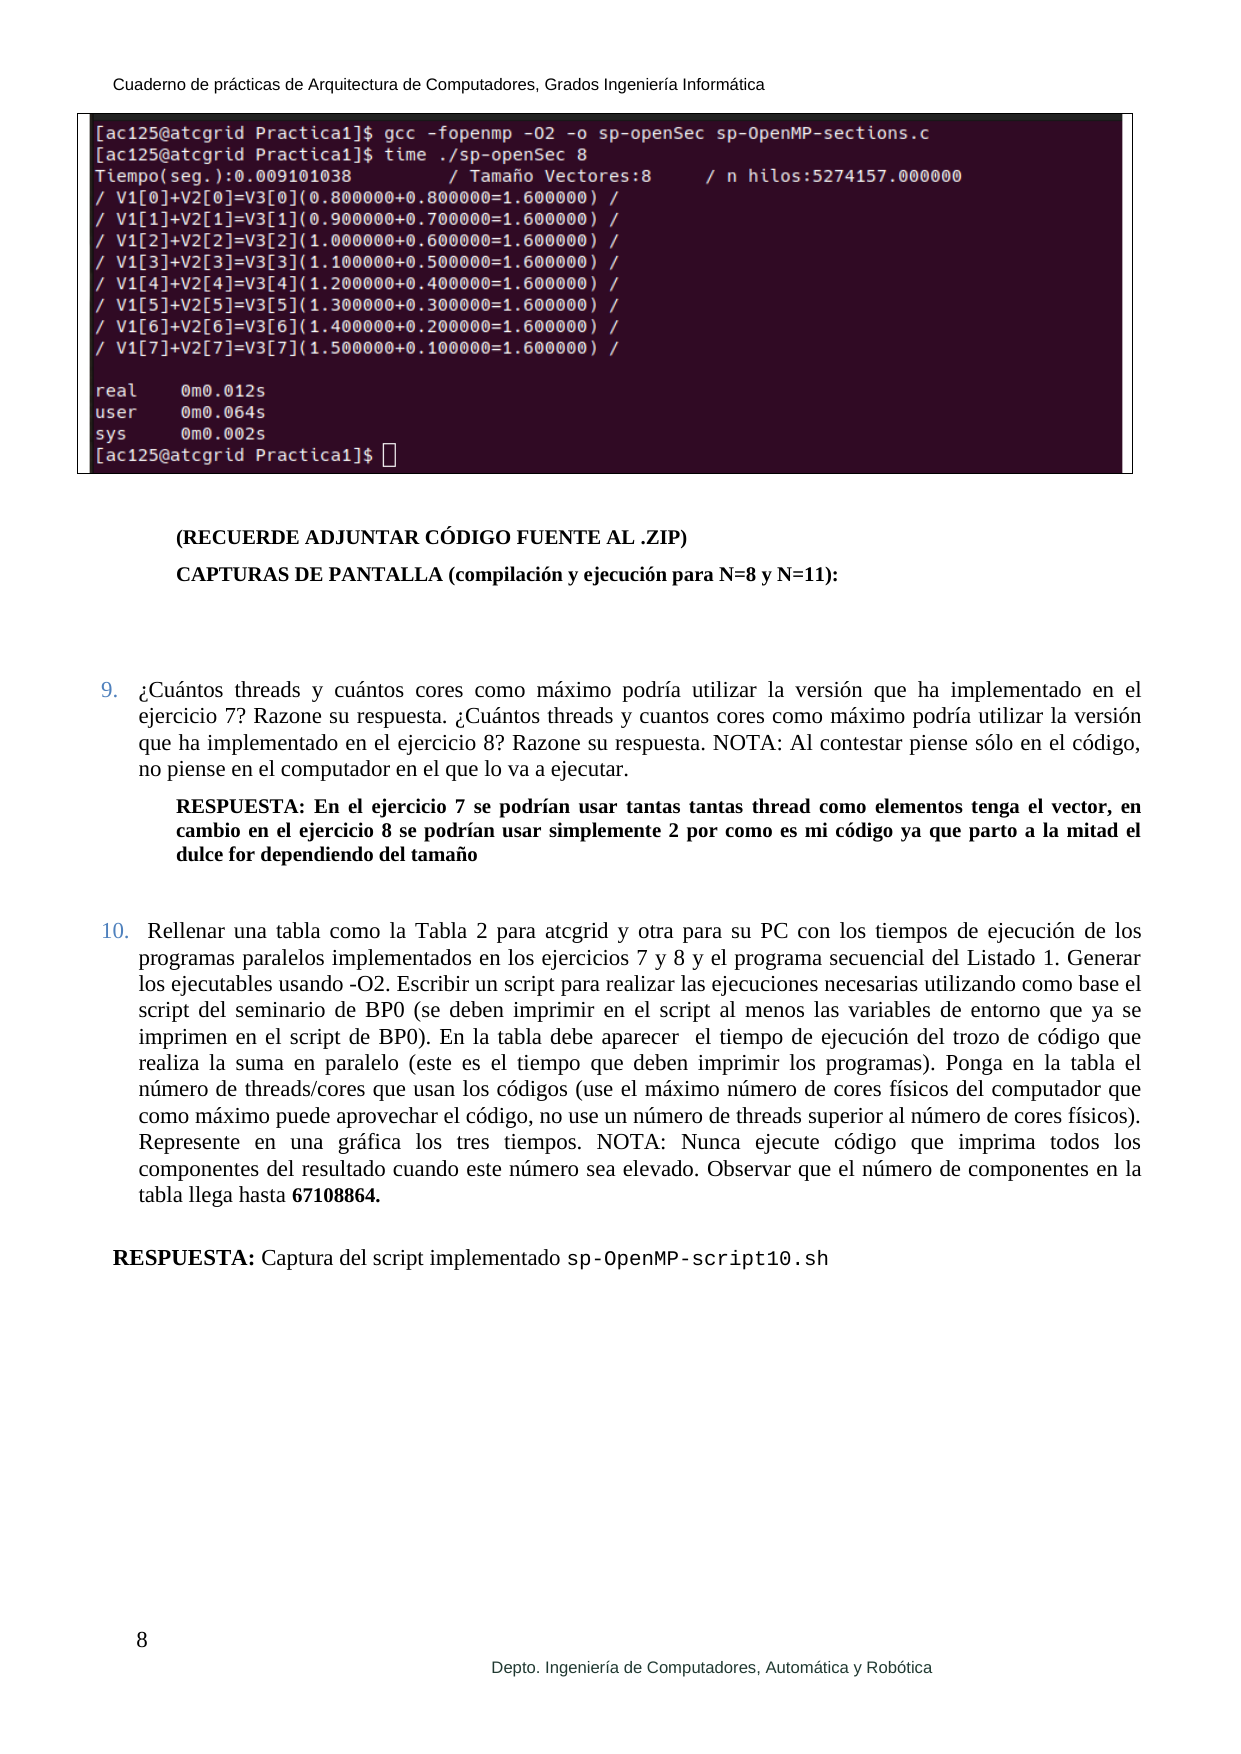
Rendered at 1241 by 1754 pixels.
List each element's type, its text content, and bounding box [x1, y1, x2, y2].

table_header [1123, 114, 1132, 473]
list Rellenar una tabla como la Tabla 2 para atcgrid y otra para su PC con los tiempos de ejecución de los programas paralelos implementados en los ejercicios 7 y 8 y el programa secuencial del Listado 1. Generar los ejecutables usando -O2. Escribir un script para realizar las ejecuciones necesarias utilizando como base el script del seminario de BP0 (se deben imprimir en el script al menos las variables de entorno que ya se imprimen en el script de BP0). En la tabla debe aparecer el tiempo de ejecución del trozo de código que realiza la suma en paralelo (este es el tiempo que deben imprimir los programas). Ponga en la tabla el número de threads/cores que usan los códigos (use el máximo número de cores físicos del computador que como máximo puede aprovechar el código, no use un número de threads superior al número de cores físicos). Represente en una gráfica los tres tiempos. NOTA: Nunca ejecute código que imprima todos los componentes del resultado cuando este número sea elevado. Observar que el número de componentes en la tabla llega hasta 67108864. [101, 917, 1143, 1207]
text CAPTURAS DE PANTALLA (compilación y ejecución para N=8 y N=11): [176, 562, 1143, 586]
text RESPUESTA: Captura del script implementado sp-OpenMP-script10.sh [113, 1244, 1143, 1271]
text RESPUESTA: En el ejercicio 7 se podrían usar tantas tantas thread como elementos tenga el vector, en cambio en el ejercicio 8 se podrían usar simplemente 2 por como es mi código ya que parto a la mitad el dulce for dependiendo del tamaño [176, 794, 1143, 866]
list ¿Cuántos threads y cuántos cores como máximo podría utilizar la versión que ha implementado en el ejercicio 7? Razone su respuesta. ¿Cuántos threads y cuantos cores como máximo podría utilizar la versión que ha implementado en el ejercicio 8? Razone su respuesta. NOTA: Al contestar piense sólo en el código, no piense en el computador en el que lo va a ejecutar. [101, 676, 1143, 781]
text (RECUERDE ADJUNTAR CÓDIGO FUENTE AL .ZIP) [176, 525, 1143, 549]
table_header [78, 114, 89, 473]
picture [89, 114, 1123, 473]
